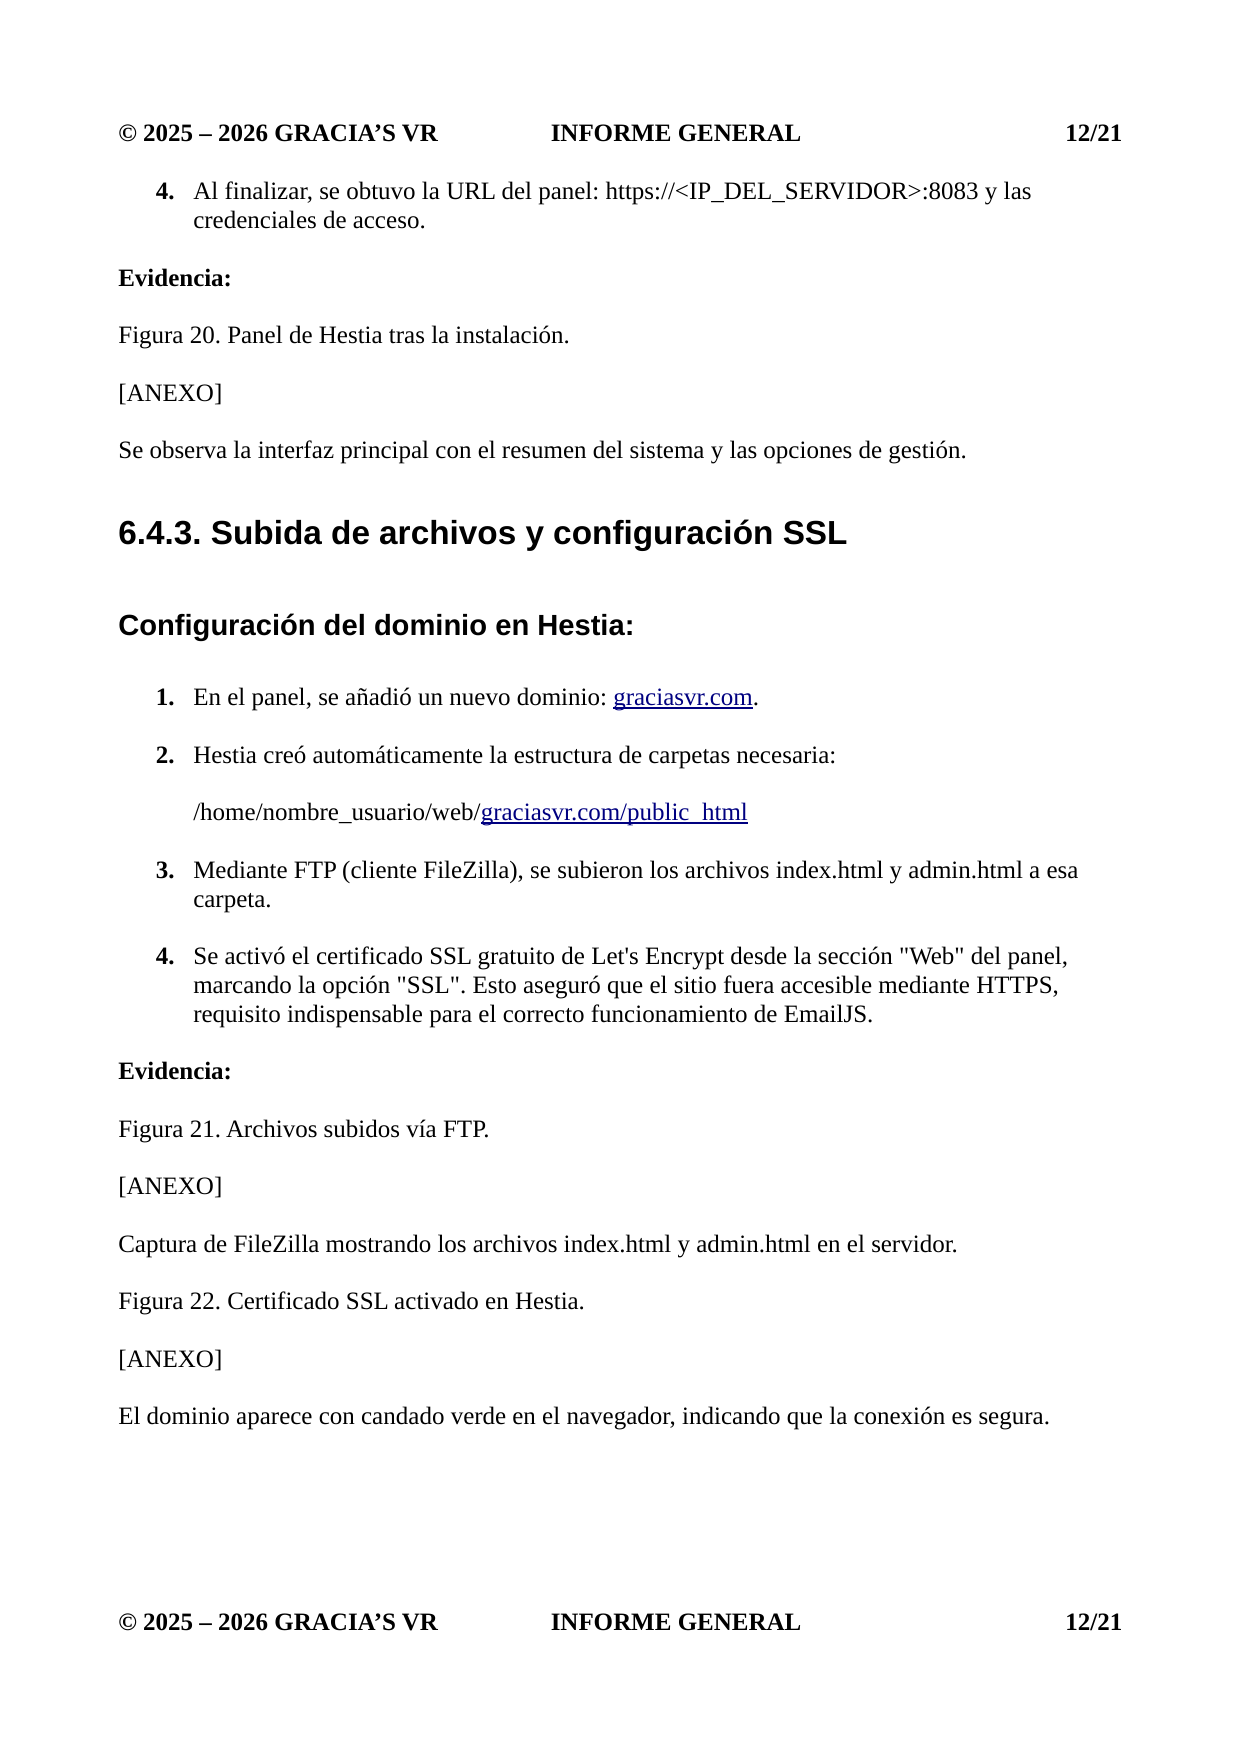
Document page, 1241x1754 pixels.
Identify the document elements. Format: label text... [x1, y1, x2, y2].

list En el panel, se añadió un nuevo dominio: graciasvr.com. [156, 682, 1122, 711]
text Figura 20. Panel de Hestia tras la instalación. [118, 320, 1122, 349]
list Al finalizar, se obtuvo la URL del panel: https://<IP_DEL_SERVIDOR>:8083 y las credenciales de acceso. [156, 176, 1122, 234]
subtitle Configuración del dominio en Hestia: [118, 608, 1122, 641]
text El dominio aparece con candado verde en el navegador, indicando que la conexión es segura. [118, 1401, 1122, 1430]
text [ANEXO] [118, 1171, 1122, 1200]
list Mediante FTP (cliente FileZilla), se subieron los archivos index.html y admin.html a esa carpeta. [156, 855, 1122, 912]
text [ANEXO] [118, 1344, 1122, 1372]
text Evidencia: [118, 263, 1122, 291]
text Se observa la interfaz principal con el resumen del sistema y las opciones de gestión. [118, 435, 1122, 464]
subtitle 6.4.3. Subida de archivos y configuración SSL [118, 513, 1122, 552]
text Figura 21. Archivos subidos vía FTP. [118, 1114, 1122, 1142]
list Hestia creó automáticamente la estructura de carpetas necesaria: [156, 740, 1122, 769]
text Figura 22. Certificado SSL activado en Hestia. [118, 1286, 1122, 1315]
text Evidencia: [118, 1056, 1122, 1085]
text Captura de FileZilla mostrando los archivos index.html y admin.html en el servidor. [118, 1229, 1122, 1257]
list /home/nombre_usuario/web/graciasvr.com/public_html [156, 797, 1122, 826]
text [ANEXO] [118, 378, 1122, 406]
list Se activó el certificado SSL gratuito de Let's Encrypt desde la sección "Web" del panel, marcando la opción "SSL". Esto aseguró que el sitio fuera accesible mediante HTTPS, requisito indispensable para el correcto funcionamiento de EmailJS. [156, 941, 1122, 1027]
